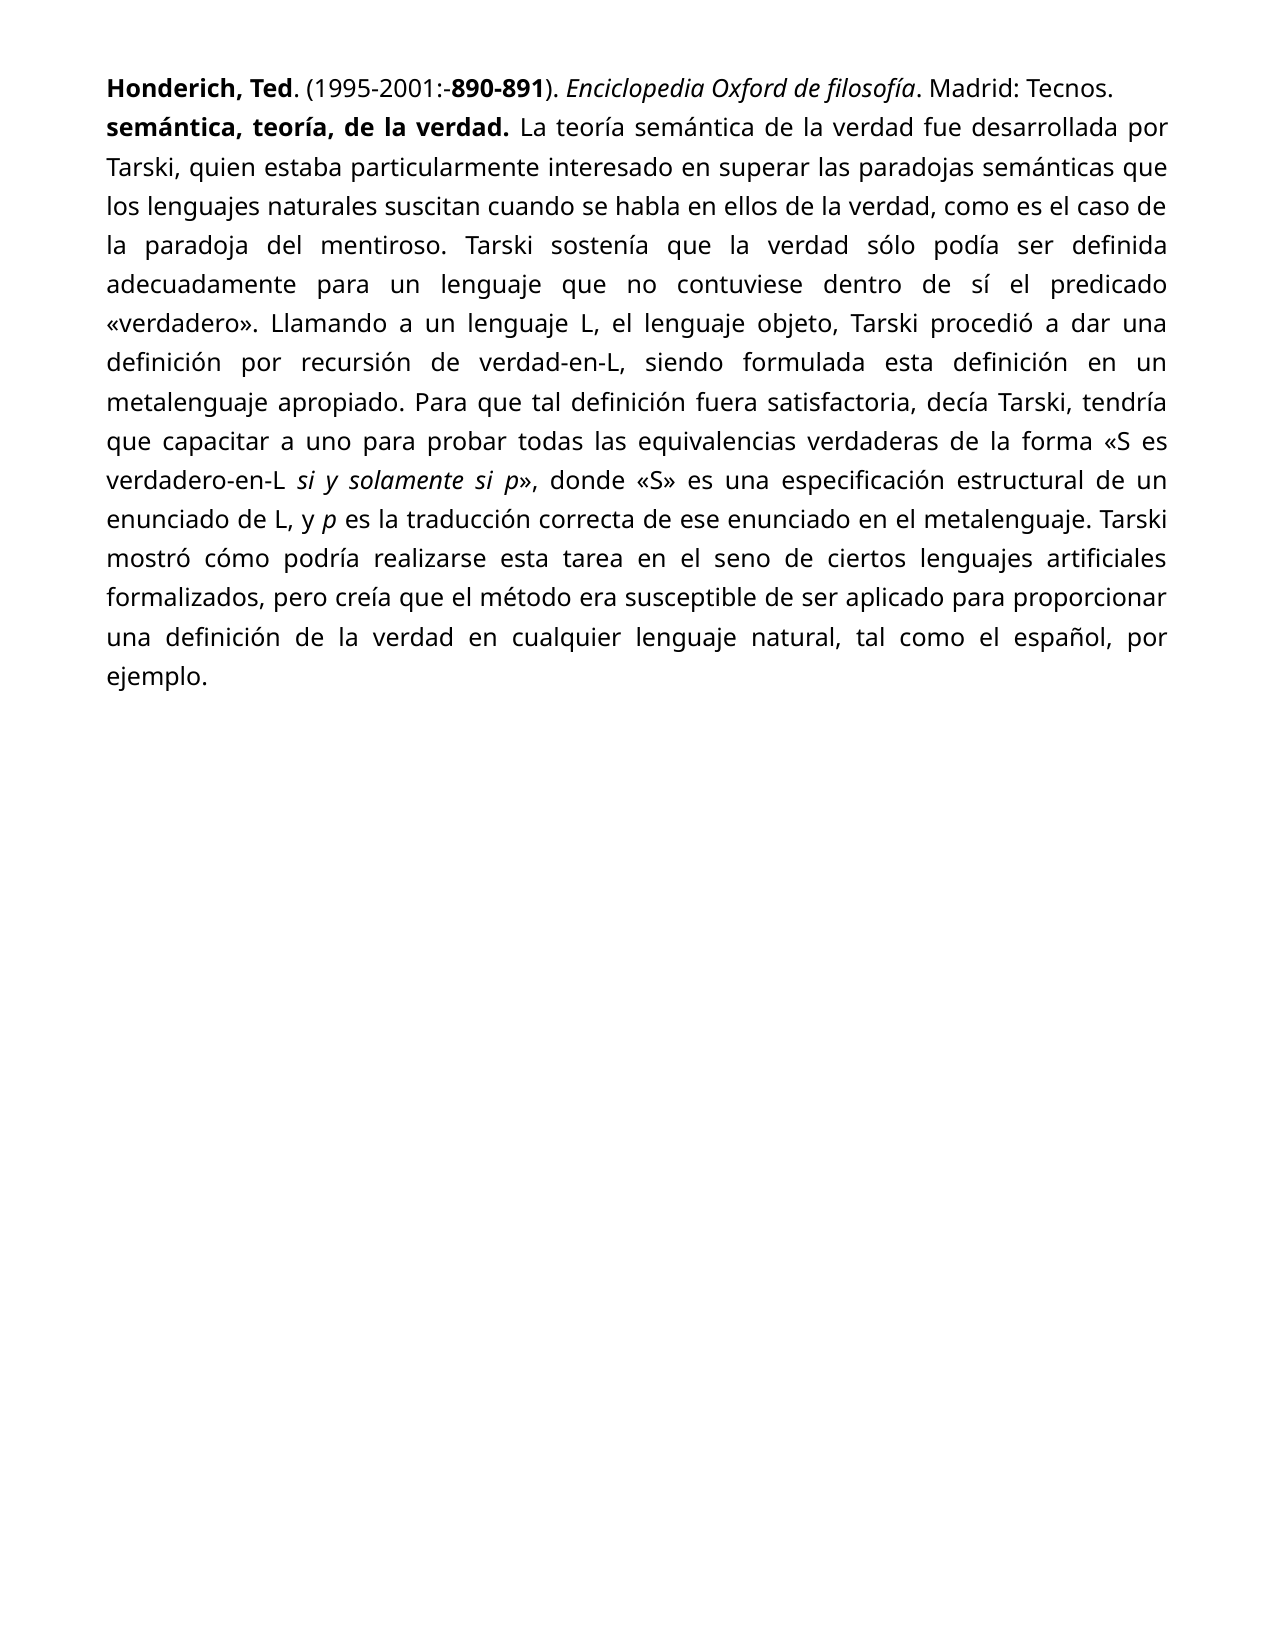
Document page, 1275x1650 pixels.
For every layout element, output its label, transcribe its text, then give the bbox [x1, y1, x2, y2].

text Honderich, Ted. (1995-2001:-890-891). Enciclopedia Oxford de filosofía. Madrid: Tecnos. [106, 71, 1169, 105]
text semántica, teoría, de la verdad. La teoría semántica de la verdad fue desarrollada por Tarski, quien estaba particularmente interesado en superar las paradojas semánticas que los lenguajes naturales suscitan cuando se habla en ellos de la verdad, como es el caso de la paradoja del mentiroso. Tarski sostenía que la verdad sólo podía ser definida adecuadamente para un lenguaje que no contuviese dentro de sí el predicado «verdadero». Llamando a un lenguaje L, el lenguaje objeto, Tarski procedió a dar una definición por recursión de verdad-en-L, siendo formulada esta definición en un metalenguaje apropiado. Para que tal definición fuera satisfactoria, decía Tarski, tendría que capacitar a uno para probar todas las equivalencias verdaderas de la forma «S es verdadero-en-L si y solamente si p», donde «S» es una especificación estructural de un enunciado de L, y p es la traducción correcta de ese enunciado en el metalenguaje. Tarski mostró cómo podría realizarse esta tarea en el seno de ciertos lenguajes artificiales formalizados, pero creía que el método era susceptible de ser aplicado para proporcionar una definición de la verdad en cualquier lenguaje natural, tal como el español, por ejemplo. [106, 110, 1169, 692]
